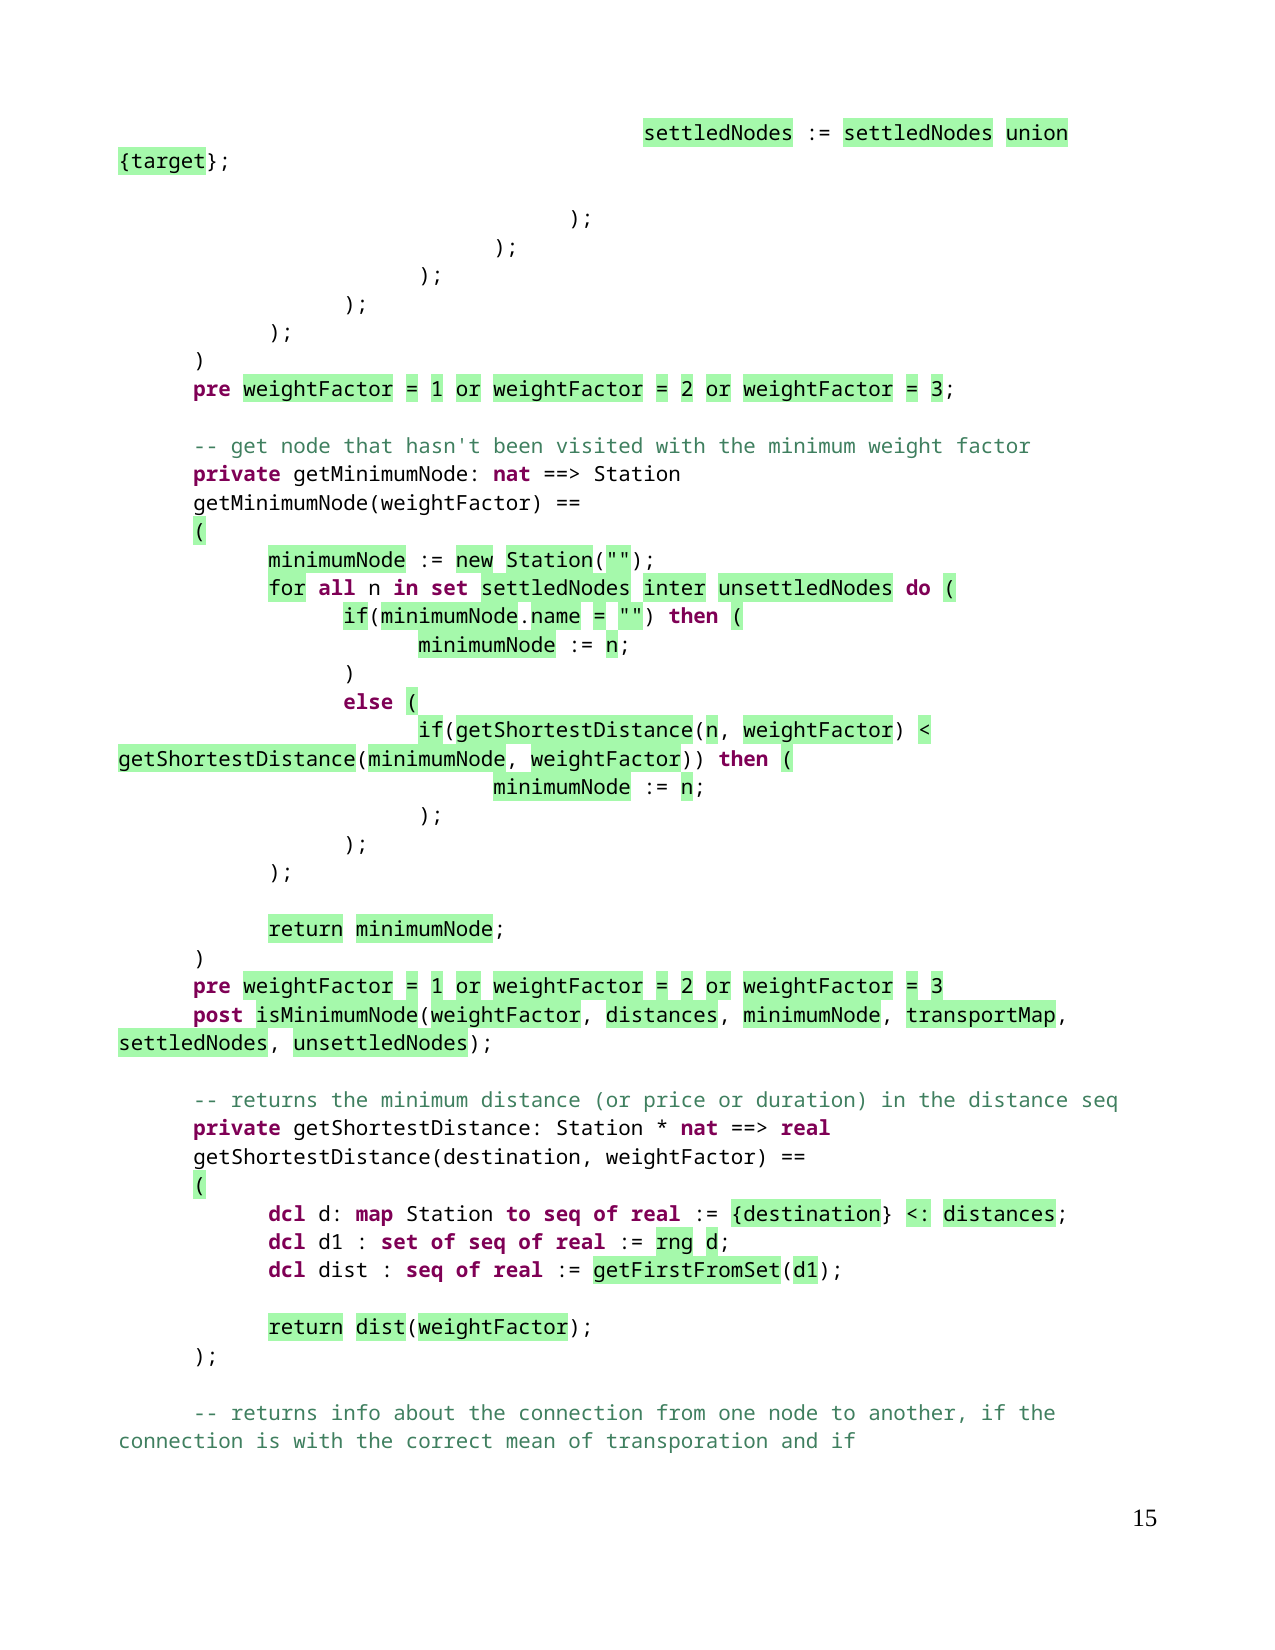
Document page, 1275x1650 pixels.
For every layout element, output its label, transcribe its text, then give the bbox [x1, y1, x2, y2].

text ) [118, 943, 1157, 971]
text ); [118, 1341, 1157, 1369]
text ); [118, 289, 1157, 317]
text ); [118, 260, 1157, 289]
text ) [118, 346, 1157, 374]
text settledNodes := settledNodes union {target}; [118, 118, 1157, 175]
text private getShortestDistance: Station * nat ==> real [118, 1113, 1157, 1142]
text ( [118, 516, 1157, 545]
text private getMinimumNode: nat ==> Station [118, 459, 1157, 488]
text getShortestDistance(destination, weightFactor) == [118, 1142, 1157, 1170]
text dcl d: map Station to seq of real := {destination} <: distances; [118, 1199, 1157, 1227]
text ) [118, 658, 1157, 687]
text -- returns info about the connection from one node to another, if the connection is with the correct mean of transporation and if [118, 1398, 1157, 1455]
text -- get node that hasn't been visited with the minimum weight factor [118, 431, 1157, 459]
text return dist(weightFactor); [118, 1312, 1157, 1341]
text minimumNode := new Station(""); [118, 545, 1157, 573]
text ); [118, 317, 1157, 346]
text ); [118, 857, 1157, 886]
text pre weightFactor = 1 or weightFactor = 2 or weightFactor = 3 [118, 971, 1157, 1000]
text ); [118, 203, 1157, 232]
text minimumNode := n; [118, 772, 1157, 801]
text minimumNode := n; [118, 630, 1157, 658]
text for all n in set settledNodes inter unsettledNodes do ( [118, 573, 1157, 602]
text if(minimumNode.name = "") then ( [118, 602, 1157, 630]
text dcl dist : seq of real := getFirstFromSet(d1); [118, 1256, 1157, 1284]
text return minimumNode; [118, 914, 1157, 943]
text ); [118, 801, 1157, 829]
text ); [118, 232, 1157, 260]
text ); [118, 829, 1157, 857]
text if(getShortestDistance(n, weightFactor) < getShortestDistance(minimumNode, weightFactor)) then ( [118, 715, 1157, 772]
text ( [118, 1170, 1157, 1199]
text dcl d1 : set of seq of real := rng d; [118, 1227, 1157, 1256]
text getMinimumNode(weightFactor) == [118, 488, 1157, 516]
text -- returns the minimum distance (or price or duration) in the distance seq [118, 1085, 1157, 1113]
text else ( [118, 687, 1157, 715]
text post isMinimumNode(weightFactor, distances, minimumNode, transportMap, settledNodes, unsettledNodes); [118, 1000, 1157, 1057]
text pre weightFactor = 1 or weightFactor = 2 or weightFactor = 3; [118, 374, 1157, 402]
